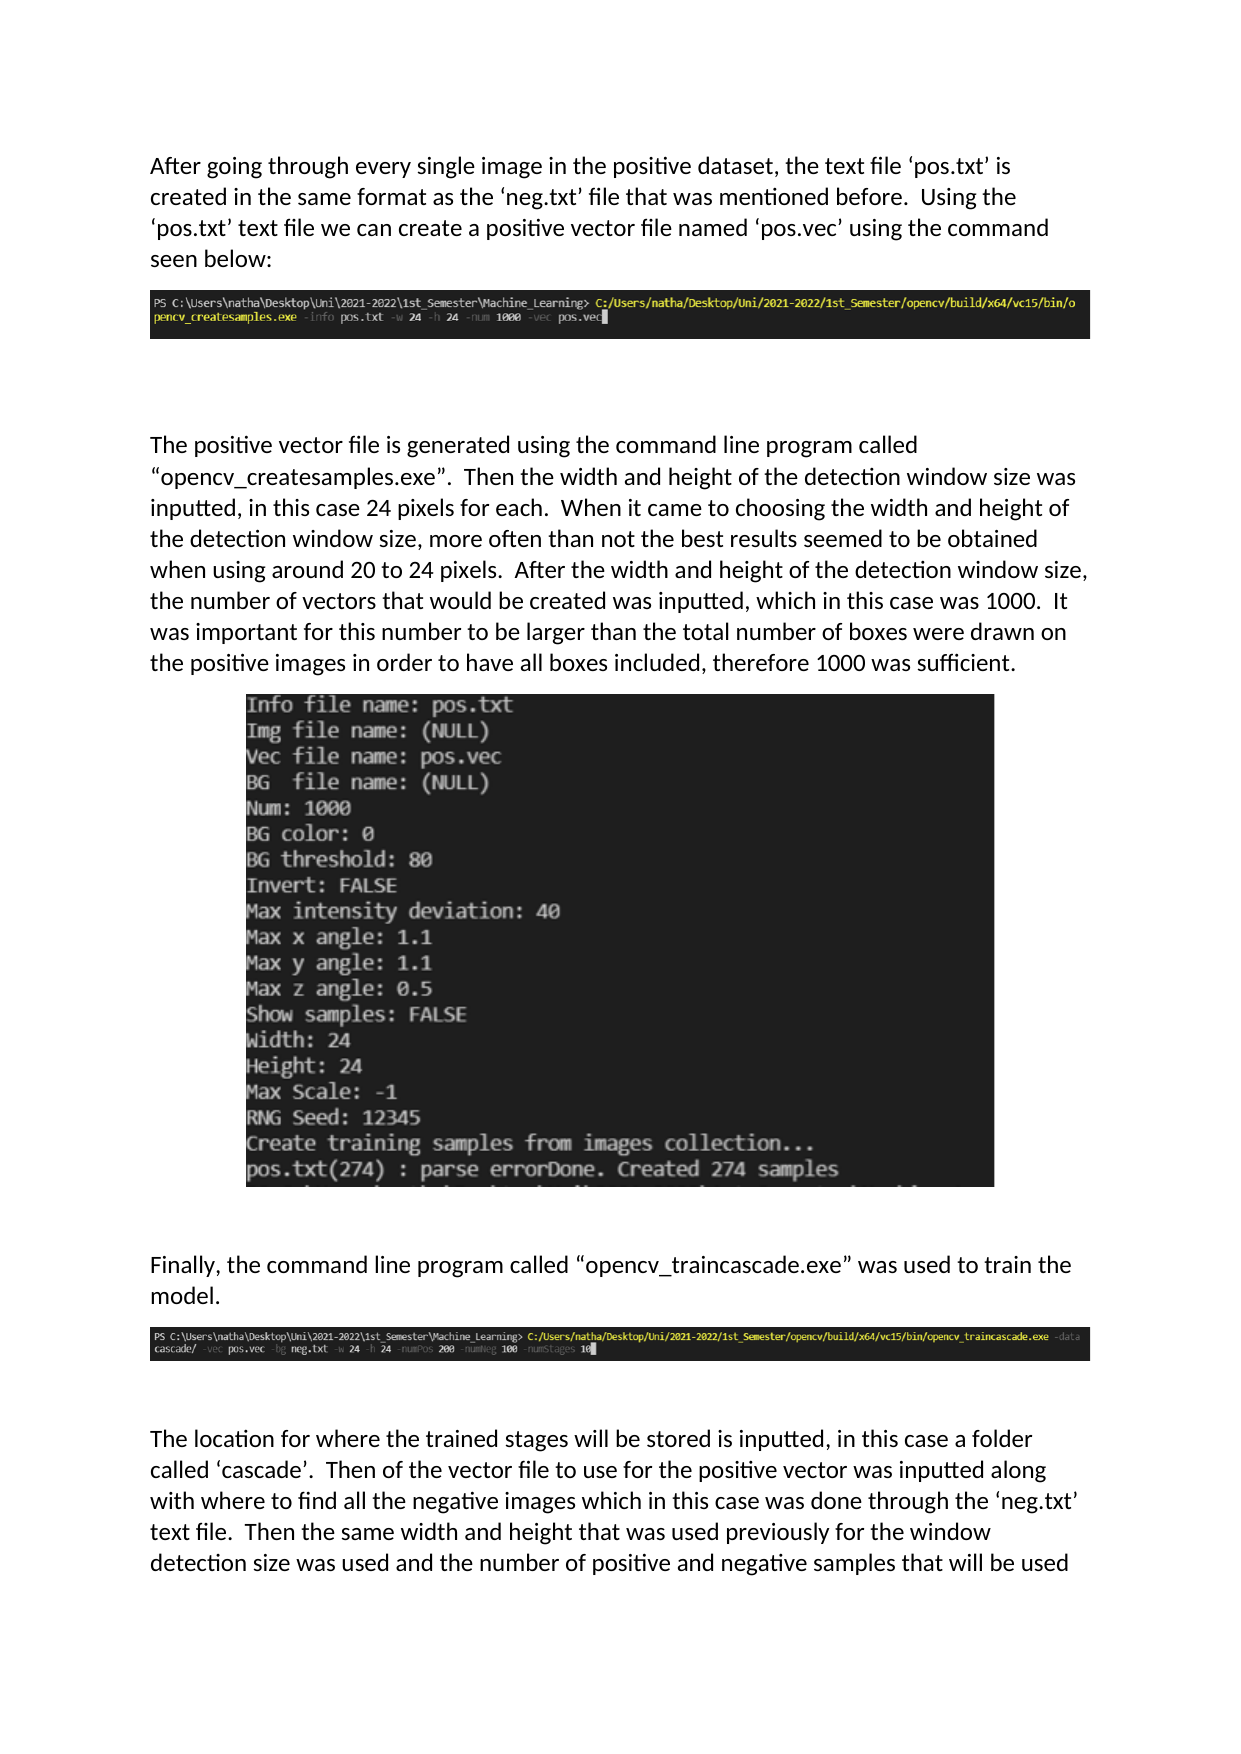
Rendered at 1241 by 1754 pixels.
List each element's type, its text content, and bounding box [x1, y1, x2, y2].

text Finally, the command line program called “opencv_traincascade.exe” was used to train the model. [150, 1249, 1090, 1311]
text The location for where the trained stages will be stored is inputted, in this case a folder called ‘cascade’. Then of the vector file to use for the positive vector was inputted along with where to find all the negative images which in this case was done through the ‘neg.txt’ text file. Then the same width and height that was used previously for the window detection size was used and the number of positive and negative samples that will be used [150, 1423, 1090, 1578]
text Fig.8: The command used to run the “opencv_traincascade.exe” program [150, 1378, 1090, 1406]
text The positive vector file is generated using the command line program called “opencv_createsamples.exe”. Then the width and height of the detection window size was inputted, in this case 24 pixels for each. When it came to choosing the width and height of the detection window size, more often than not the best results seemed to be obtained when using around 20 to 24 pixels. After the width and height of the detection window size, the number of vectors that would be created was inputted, which in this case was 1000. It was important for this number to be larger than the total number of boxes were drawn on the positive images in order to have all boxes included, therefore 1000 was sufficient. [150, 429, 1090, 677]
text After going through every single image in the positive dataset, the text file ‘pos.txt’ is created in the same format as the ‘neg.txt’ file that was mentioned before. Using the ‘pos.txt’ text file we can create a positive vector file named ‘pos.vec’ using the command seen below: [150, 150, 1090, 274]
text Fig.6: The command used to run the “opencv_createsamples.exe” program which was used to create the ‘pos.vec’ file [150, 356, 1090, 412]
text Fig.7: Clear indication that the positive vector file was a success [150, 1204, 1090, 1232]
